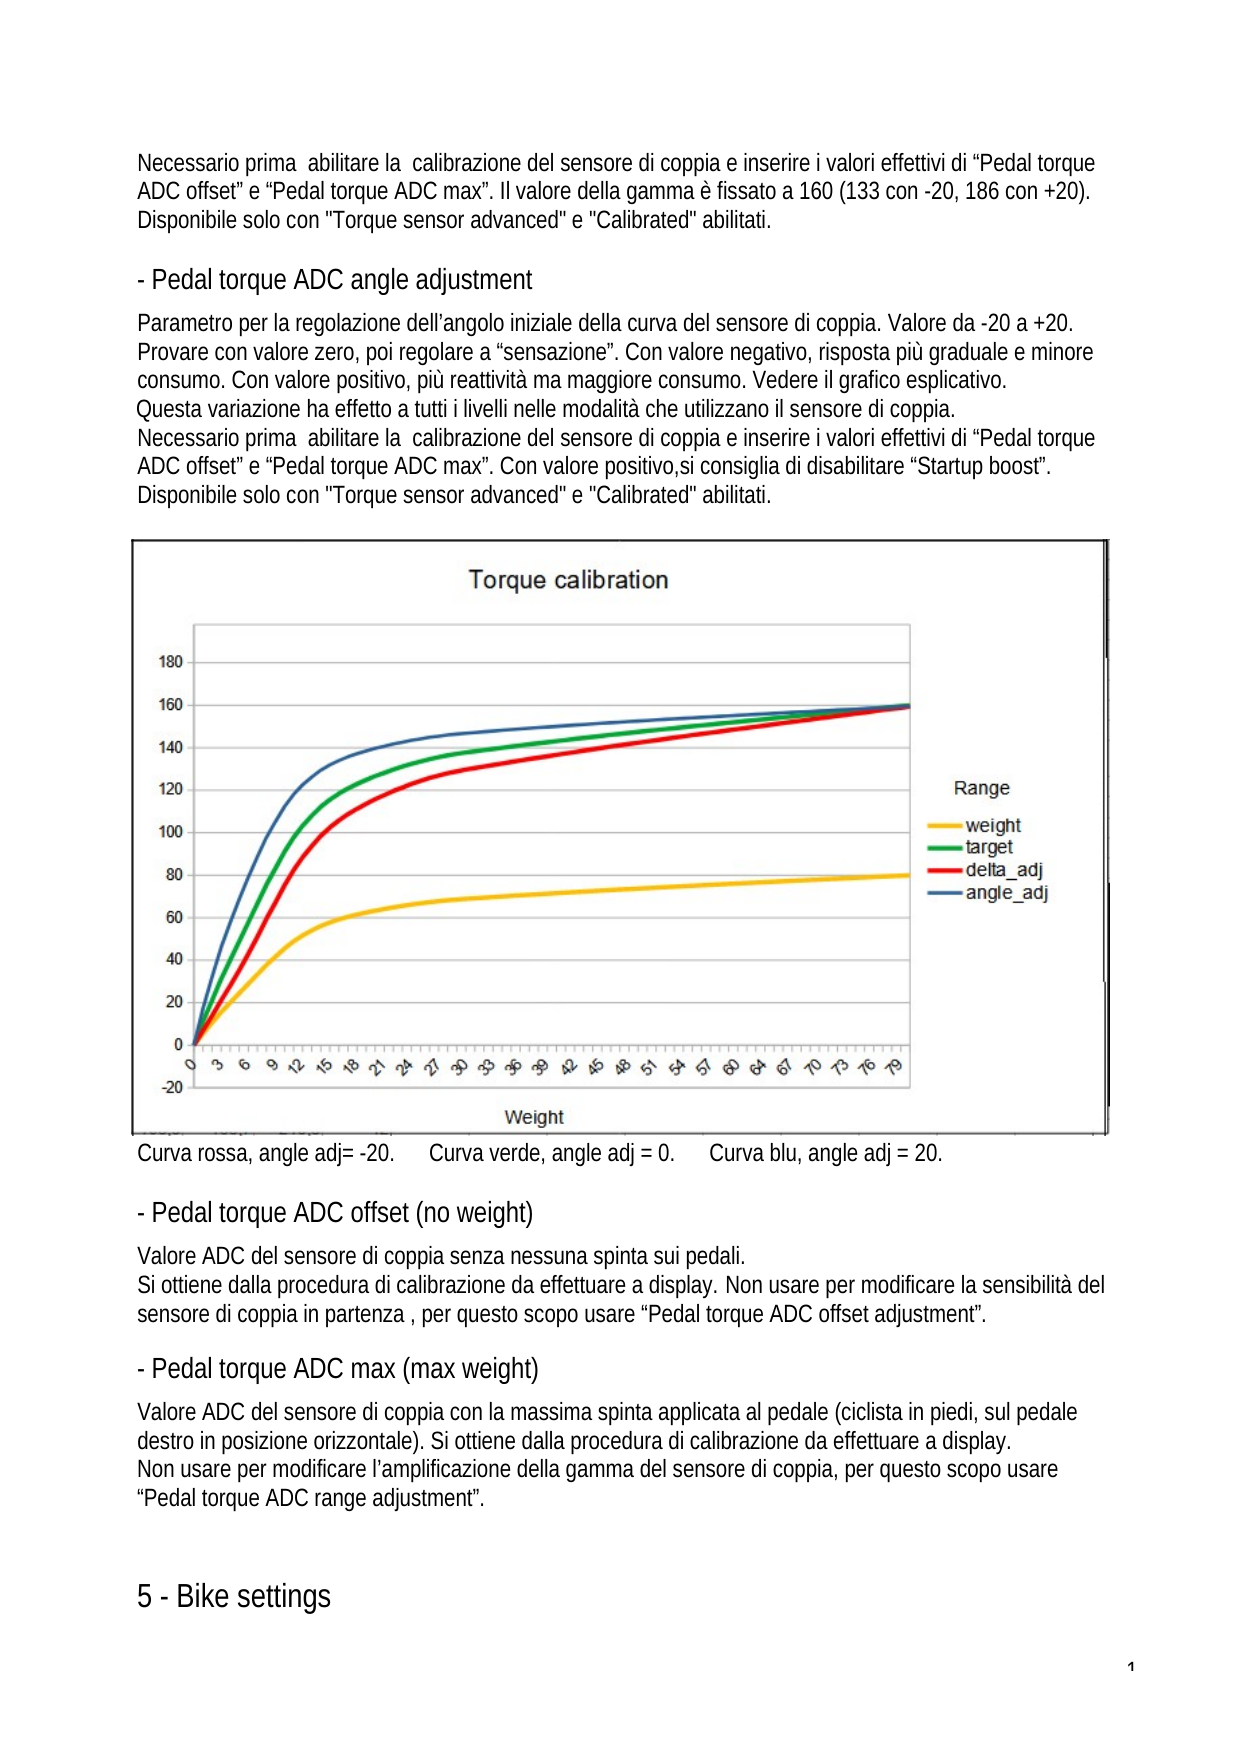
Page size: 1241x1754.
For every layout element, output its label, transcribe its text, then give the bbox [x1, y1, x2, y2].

text - Pedal torque ADC offset (no weight) [137, 1195, 1122, 1229]
text - Pedal torque ADC angle adjustment [137, 262, 1122, 296]
picture [131, 539, 1109, 1136]
text Disponibile solo con "Torque sensor advanced" e "Calibrated" abilitati. [137, 205, 1122, 233]
text Necessario prima abilitare la calibrazione del sensore di coppia e inserire i valori effettivi di “Pedal torque ADC offset” e “Pedal torque ADC max”. Con valore positivo,si consiglia di disabilitare “Startup boost”. [137, 423, 1122, 480]
text Parametro per la regolazione dell’angolo iniziale della curva del sensore di coppia. Valore da -20 a +20. [137, 308, 1122, 337]
subtitle Non usare per modificare l’amplificazione della gamma del sensore di coppia, per questo scopo usare “Pedal torque ADC range adjustment”. [137, 1454, 1122, 1512]
text - Pedal torque ADC max (max weight) [137, 1351, 1122, 1385]
text Curva rossa, angle adj= -20. Curva verde, angle adj = 0. Curva blu, angle adj = 20. [137, 537, 1122, 1167]
subtitle Valore ADC del sensore di coppia senza nessuna spinta sui pedali. [137, 1241, 1122, 1270]
text Provare con valore zero, poi regolare a “sensazione”. Con valore negativo, risposta più graduale e minore consumo. Con valore positivo, più reattività ma maggiore consumo. Vedere il grafico esplicativo. [137, 337, 1122, 394]
text Disponibile solo con "Torque sensor advanced" e "Calibrated" abilitati. [137, 480, 1122, 509]
subtitle Valore ADC del sensore di coppia con la massima spinta applicata al pedale (ciclista in piedi, sul pedale destro in posizione orizzontale). Si ottiene dalla procedura di calibrazione da effettuare a display. [137, 1397, 1122, 1454]
text 5 - Bike settings [137, 1576, 1122, 1614]
text Necessario prima abilitare la calibrazione del sensore di coppia e inserire i valori effettivi di “Pedal torque ADC offset” e “Pedal torque ADC max”. Il valore della gamma è fissato a 160 (133 con -20, 186 con +20). [137, 148, 1122, 205]
text Si ottiene dalla procedura di calibrazione da effettuare a display. Non usare per modificare la sensibilità del sensore di coppia in partenza , per questo scopo usare “Pedal torque ADC offset adjustment”. [137, 1270, 1122, 1327]
text Questa variazione ha effetto a tutti i livelli nelle modalità che utilizzano il sensore di coppia. [136, 394, 1122, 423]
